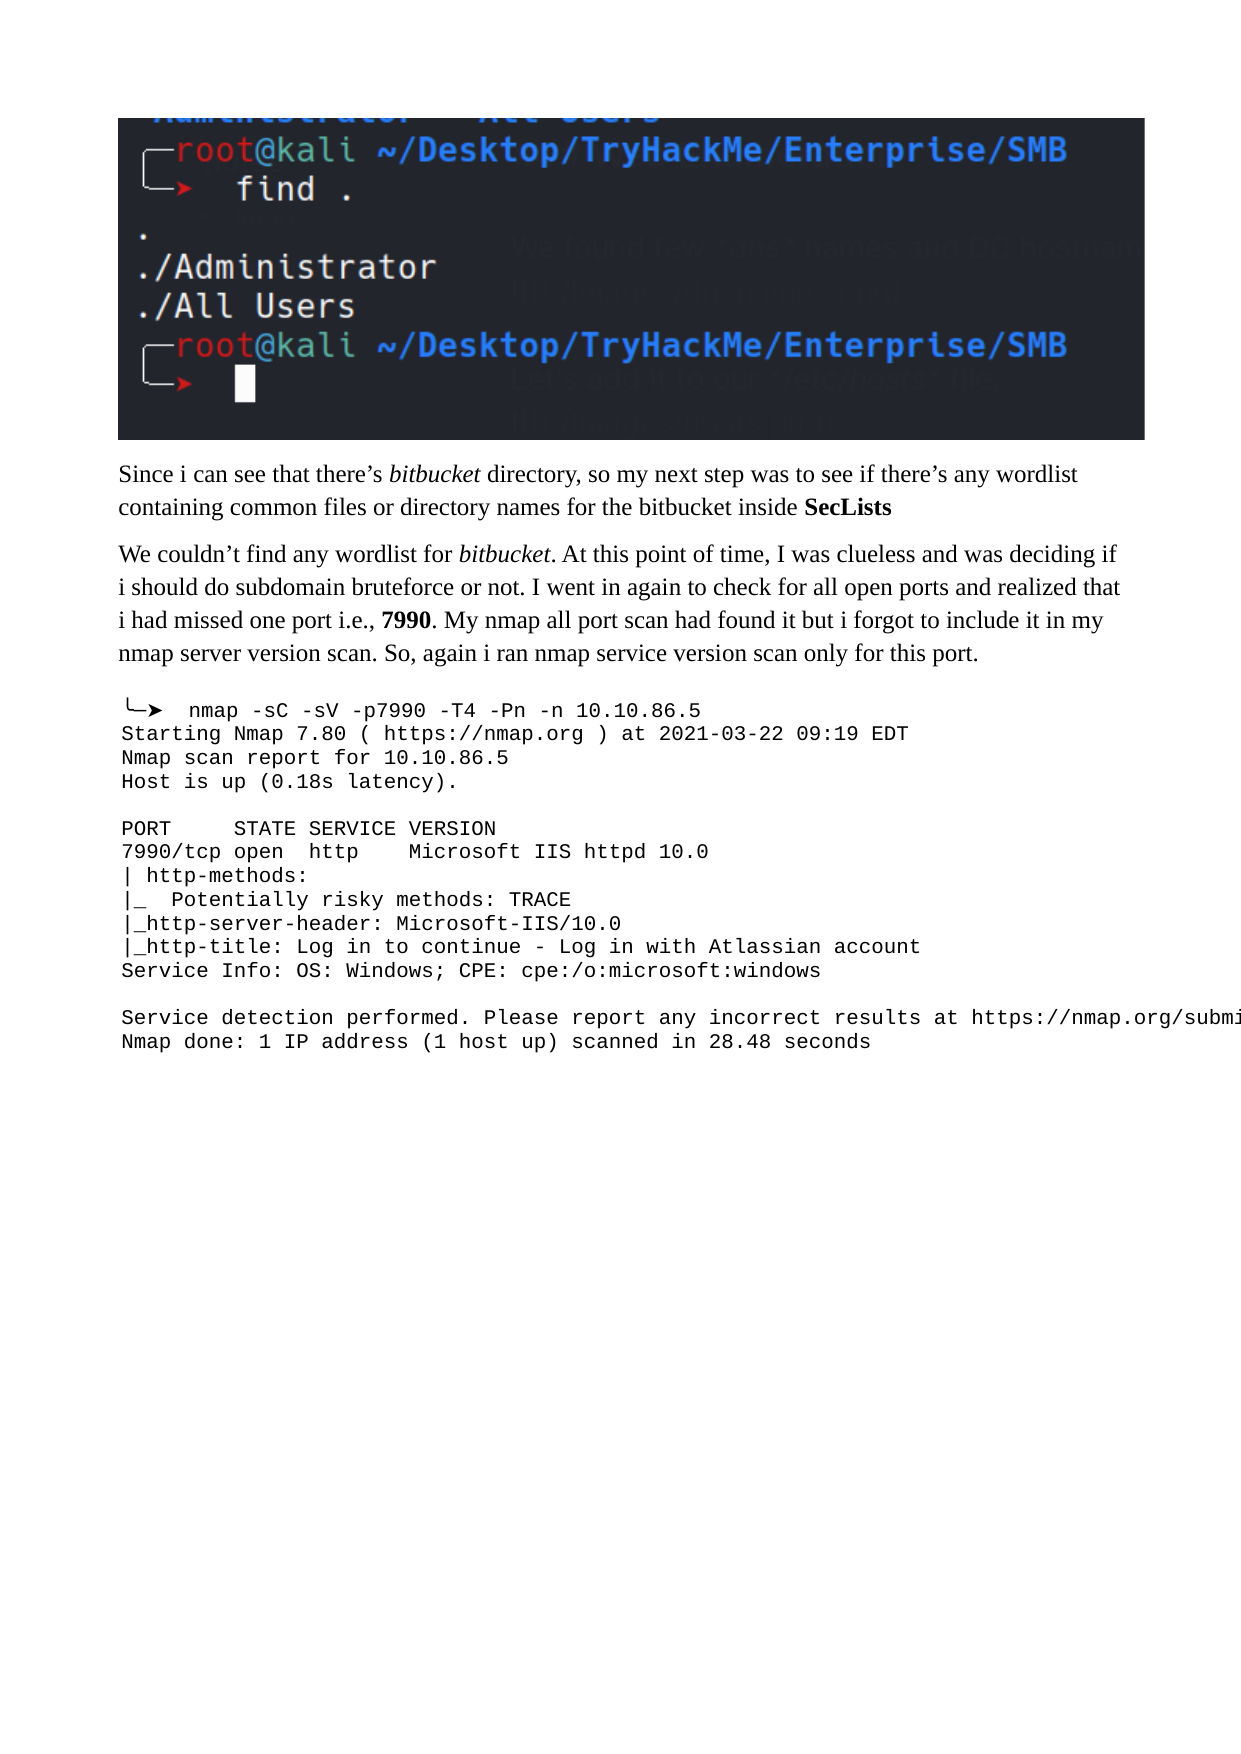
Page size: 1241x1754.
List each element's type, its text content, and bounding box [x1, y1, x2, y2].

text We couldn’t find any wordlist for bitbucket. At this point of time, I was clueless and was deciding if i should do subdomain bruteforce or not. I went in again to check for all open ports and realized that i had missed one port i.e., 7990. My nmap all port scan had found it but i forgot to include it in my nmap server version scan. So, again i ran nmap service version scan only for this port. [118, 539, 1122, 667]
picture [118, 118, 1145, 440]
table_header ╰─➤ nmap -sC -sV -p7990 -T4 -Pn -n 10.10.86.5 Starting Nmap 7.80 ( https://nmap.org ) at 2021-03-22 09:19 EDT Nmap scan report for 10.10.86.5 Host is up (0.18s latency). PORT STATE SERVICE VERSION 7990/tcp open http Microsoft IIS httpd 10.0 | http-methods: |_ Potentially risky methods: TRACE |_http-server-header: Microsoft-IIS/10.0 |_http-title: Log in to continue - Log in with Atlassian account Service Info: OS: Windows; CPE: cpe:/o:microsoft:windows Service detection performed. Please report any incorrect results at https://nmap.org/submit/ . Nmap done: 1 IP address (1 host up) scanned in 28.48 seconds [118, 697, 1240, 1087]
text Since i can see that there’s bitbucket directory, so my next step was to see if there’s any wordlist containing common files or directory names for the bitbucket inside SecLists [118, 459, 1122, 521]
table_header [118, 686, 136, 697]
